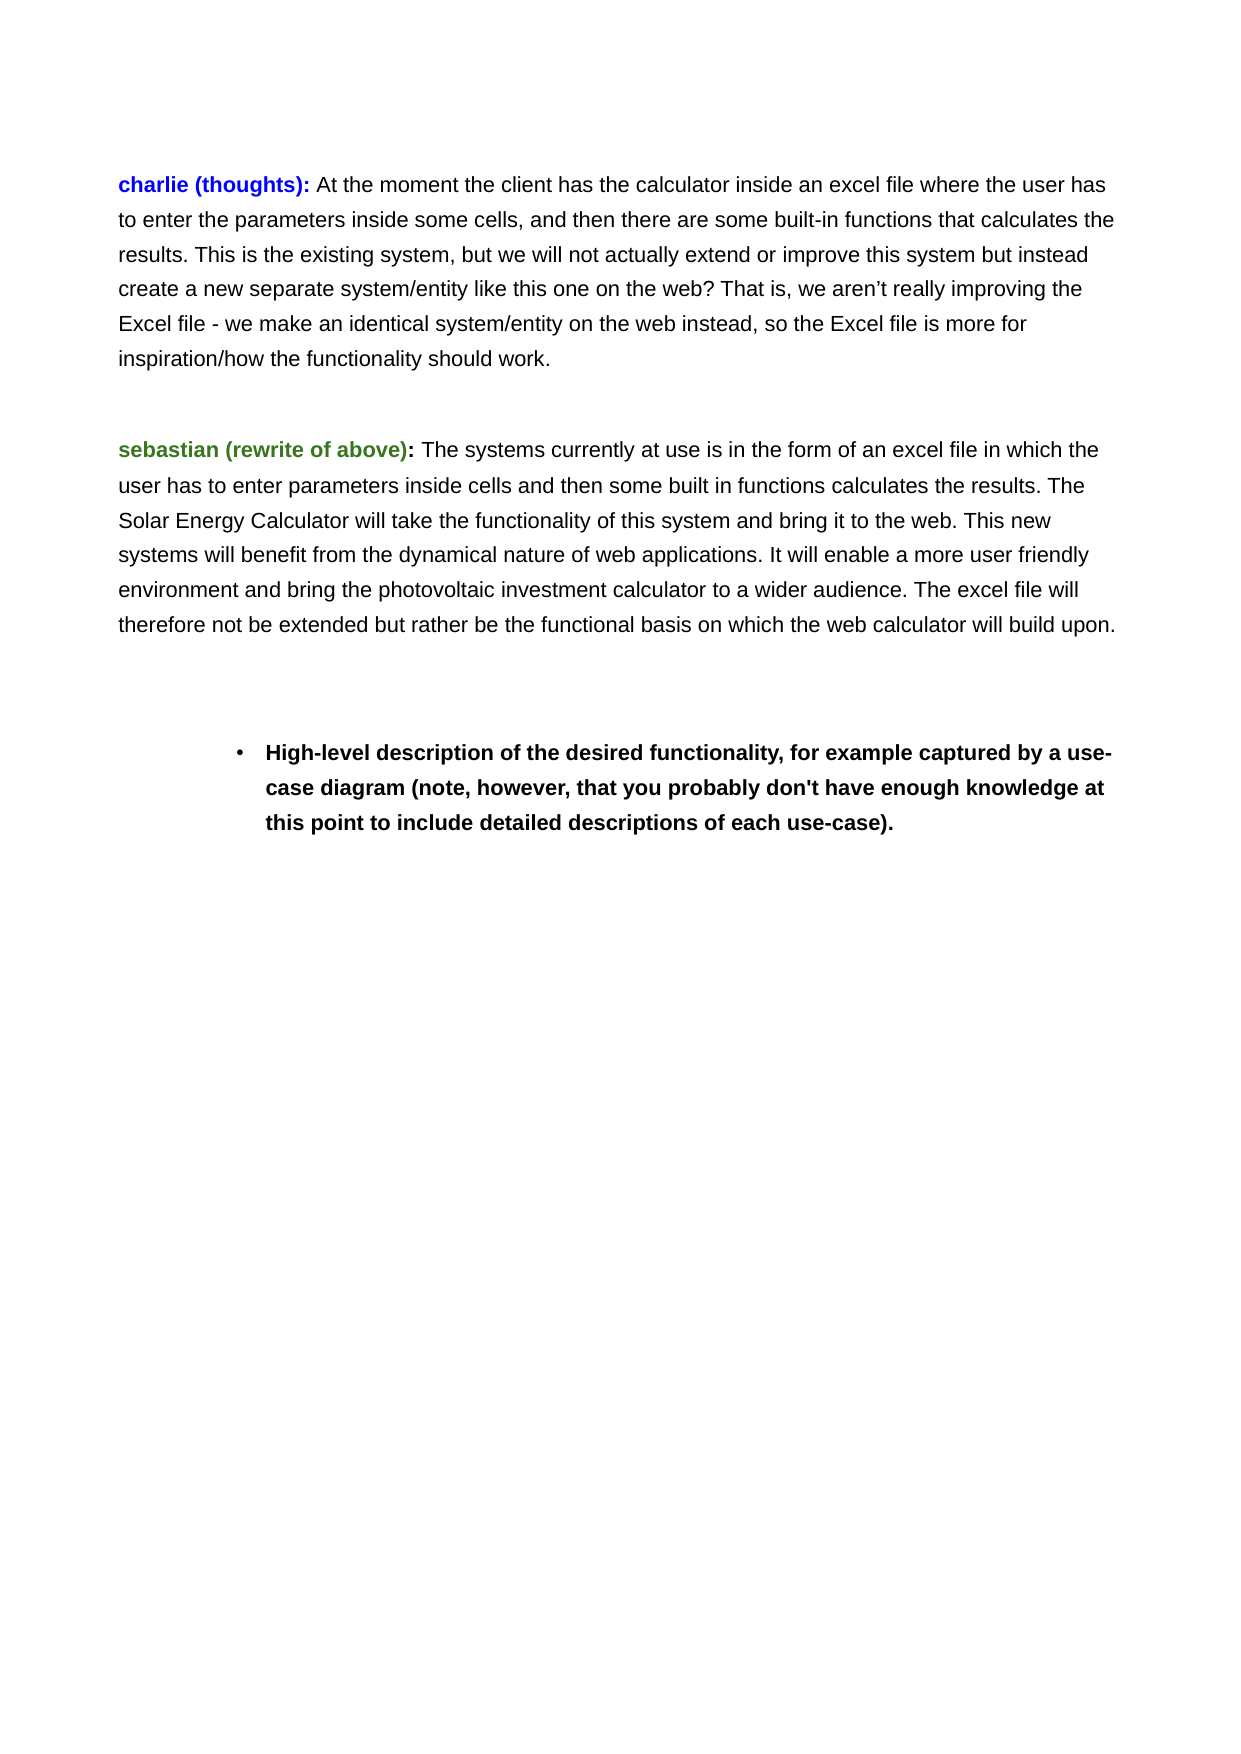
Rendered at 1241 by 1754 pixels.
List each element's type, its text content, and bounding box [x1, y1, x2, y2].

text charlie (thoughts): At the moment the client has the calculator inside an excel file where the user has to enter the parameters inside some cells, and then there are some built-in functions that calculates the results. This is the existing system, but we will not actually extend or improve this system but instead create a new separate system/entity like this one on the web? That is, we aren’t really improving the Excel file - we make an identical system/entity on the web instead, so the Excel file is more for inspiration/how the functionality should work. [118, 172, 1122, 371]
text sebastian (rewrite of above): The systems currently at use is in the form of an excel file in which the user has to enter parameters inside cells and then some built in functions calculates the results. The Solar Energy Calculator will take the functionality of this system and bring it to the web. This new systems will benefit from the dynamical nature of web applications. It will enable a more user friendly environment and bring the photovoltaic investment calculator to a wider audience. The excel file will therefore not be extended but rather be the functional basis on which the web calculator will build upon. [118, 434, 1122, 637]
list High-level description of the desired functionality, for example captured by a use-case diagram (note, however, that you probably don't have enough knowledge at this point to include detailed descriptions of each use-case). [236, 740, 1122, 834]
